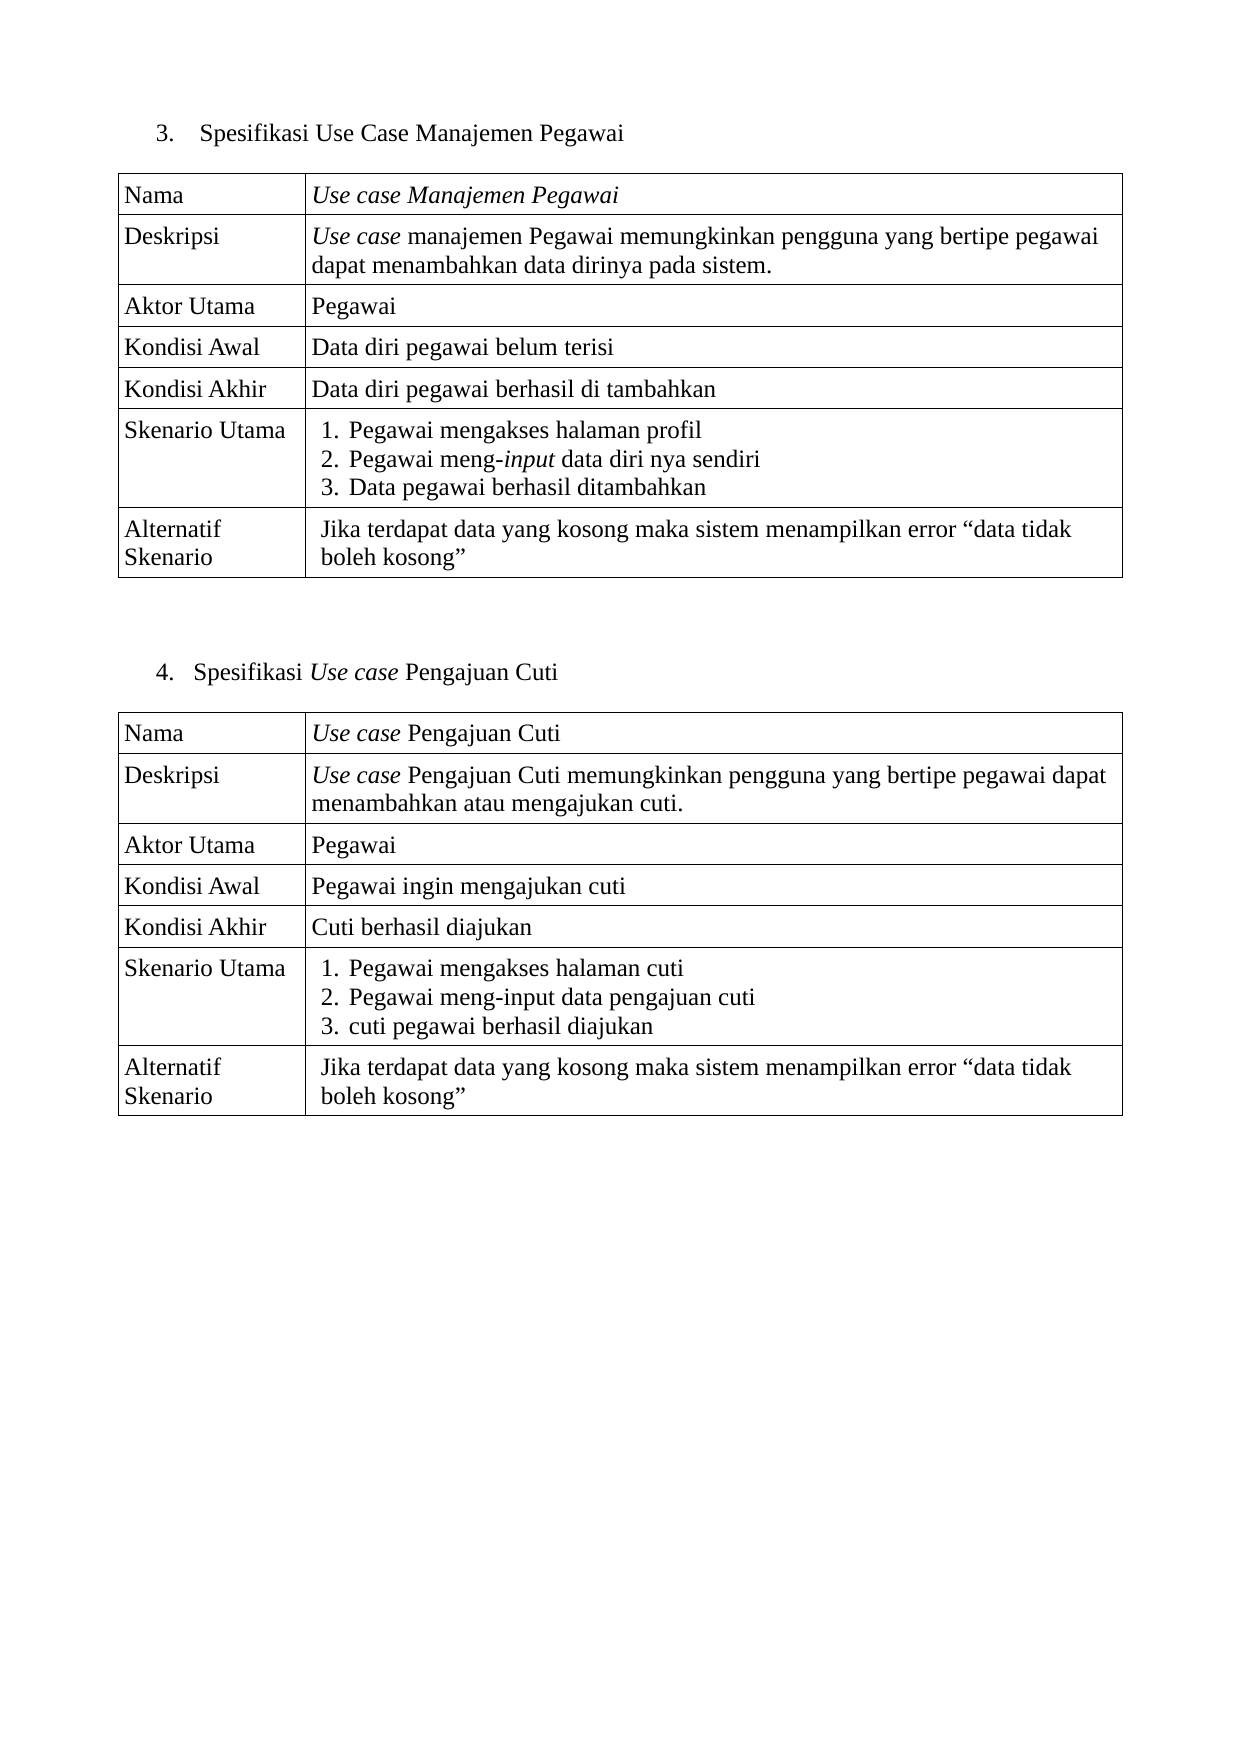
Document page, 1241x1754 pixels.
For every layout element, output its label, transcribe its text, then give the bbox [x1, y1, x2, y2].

table_cell Pegawai mengakses halaman profil Pegawai meng-input data diri nya sendiri Data pegawai berhasil ditambahkan [306, 409, 1122, 507]
table_cell Pegawai ingin mengajukan cuti [306, 865, 1122, 905]
table_cell Jika terdapat data yang kosong maka sistem menampilkan error “data tidak boleh kosong” [306, 1046, 1122, 1115]
table_cell Kondisi Akhir [119, 368, 305, 408]
table_cell Skenario Utama [119, 948, 305, 1045]
table_cell Aktor Utama [119, 285, 305, 326]
table_cell Use case Pengajuan Cuti memungkinkan pengguna yang bertipe pegawai dapat menambahkan atau mengajukan cuti. [306, 754, 1122, 823]
table_cell Deskripsi [119, 754, 305, 823]
table_cell Cuti berhasil diajukan [306, 906, 1122, 947]
table_cell Pegawai [306, 824, 1122, 864]
table_header Use case Manajemen Pegawai [306, 174, 1122, 214]
table_cell Kondisi Akhir [119, 906, 305, 947]
table_cell Kondisi Awal [119, 865, 305, 905]
table_cell Aktor Utama [119, 824, 305, 864]
table_cell Alternatif Skenario [119, 1046, 305, 1115]
table_cell Data diri pegawai belum terisi [306, 327, 1122, 367]
table_cell Alternatif Skenario [119, 508, 305, 577]
list Spesifikasi Use case Pengajuan Cuti [156, 657, 1122, 685]
table_header Use case Pengajuan Cuti [306, 713, 1122, 753]
table_cell Use case manajemen Pegawai memungkinkan pengguna yang bertipe pegawai dapat menambahkan data dirinya pada sistem. [306, 215, 1122, 284]
table_cell Deskripsi [119, 215, 305, 284]
table_cell Pegawai [306, 285, 1122, 326]
table_cell Data diri pegawai berhasil di tambahkan [306, 368, 1122, 408]
table_cell Pegawai mengakses halaman cuti Pegawai meng-input data pengajuan cuti cuti pegawai berhasil diajukan [306, 948, 1122, 1045]
table_cell Kondisi Awal [119, 327, 305, 367]
table_header Nama [119, 174, 305, 214]
table_header Nama [119, 713, 305, 753]
list Spesifikasi Use Case Manajemen Pegawai [156, 118, 1122, 147]
table_cell Jika terdapat data yang kosong maka sistem menampilkan error “data tidak boleh kosong” [306, 508, 1122, 577]
table_cell Skenario Utama [119, 409, 305, 507]
